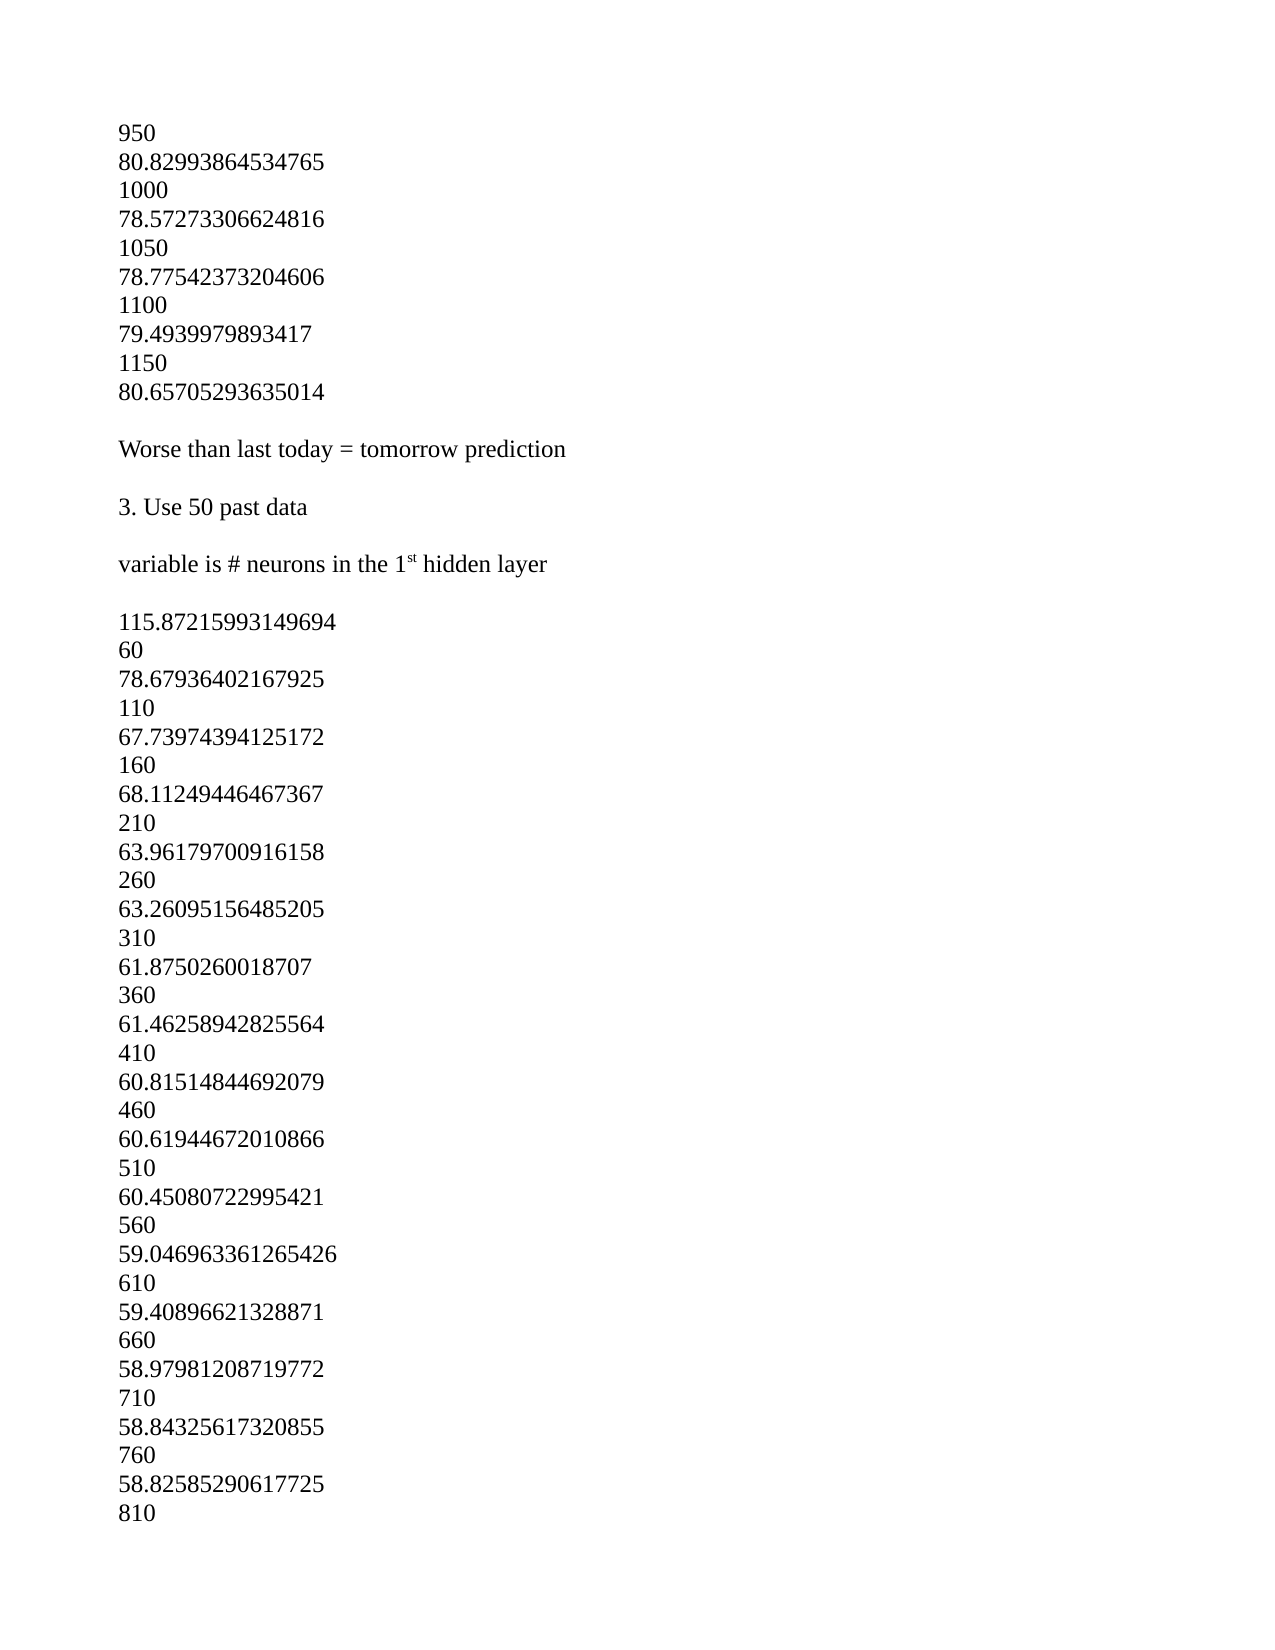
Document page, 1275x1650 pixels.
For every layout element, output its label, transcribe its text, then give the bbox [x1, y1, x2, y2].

text 460 [118, 1096, 1157, 1124]
text 510 [118, 1153, 1157, 1182]
text 1150 [118, 348, 1157, 377]
text 79.4939979893417 [118, 319, 1157, 348]
text 560 [118, 1211, 1157, 1239]
text 660 [118, 1326, 1157, 1354]
text 60 [118, 636, 1157, 664]
text 3. Use 50 past data [118, 492, 1157, 521]
text 59.40896621328871 [118, 1297, 1157, 1326]
text 410 [118, 1038, 1157, 1067]
text 1000 [118, 176, 1157, 204]
text 61.8750260018707 [118, 952, 1157, 981]
text 63.96179700916158 [118, 837, 1157, 866]
text 63.26095156485205 [118, 894, 1157, 923]
text 58.84325617320855 [118, 1412, 1157, 1441]
text 60.45080722995421 [118, 1182, 1157, 1211]
text 67.73974394125172 [118, 722, 1157, 751]
text variable is # neurons in the 1st hidden layer [118, 549, 1157, 578]
text 310 [118, 923, 1157, 952]
text 110 [118, 693, 1157, 722]
text 760 [118, 1441, 1157, 1469]
text 80.65705293635014 [118, 377, 1157, 406]
text 160 [118, 751, 1157, 779]
text 60.81514844692079 [118, 1067, 1157, 1096]
text 80.82993864534765 [118, 147, 1157, 176]
text 78.67936402167925 [118, 664, 1157, 693]
text 78.57273306624816 [118, 204, 1157, 233]
text 710 [118, 1383, 1157, 1412]
text 115.87215993149694 [118, 607, 1157, 636]
text 810 [118, 1498, 1157, 1527]
text 61.46258942825564 [118, 1009, 1157, 1038]
text 58.82585290617725 [118, 1469, 1157, 1498]
text 60.61944672010866 [118, 1124, 1157, 1153]
text 210 [118, 808, 1157, 837]
text Worse than last today = tomorrow prediction [118, 434, 1157, 463]
text 950 [118, 118, 1157, 147]
text 260 [118, 866, 1157, 894]
text 58.97981208719772 [118, 1354, 1157, 1383]
text 1100 [118, 291, 1157, 319]
text 59.046963361265426 [118, 1239, 1157, 1268]
text 68.11249446467367 [118, 779, 1157, 808]
text 610 [118, 1268, 1157, 1297]
text 360 [118, 981, 1157, 1009]
text 78.77542373204606 [118, 262, 1157, 291]
text 1050 [118, 233, 1157, 262]
